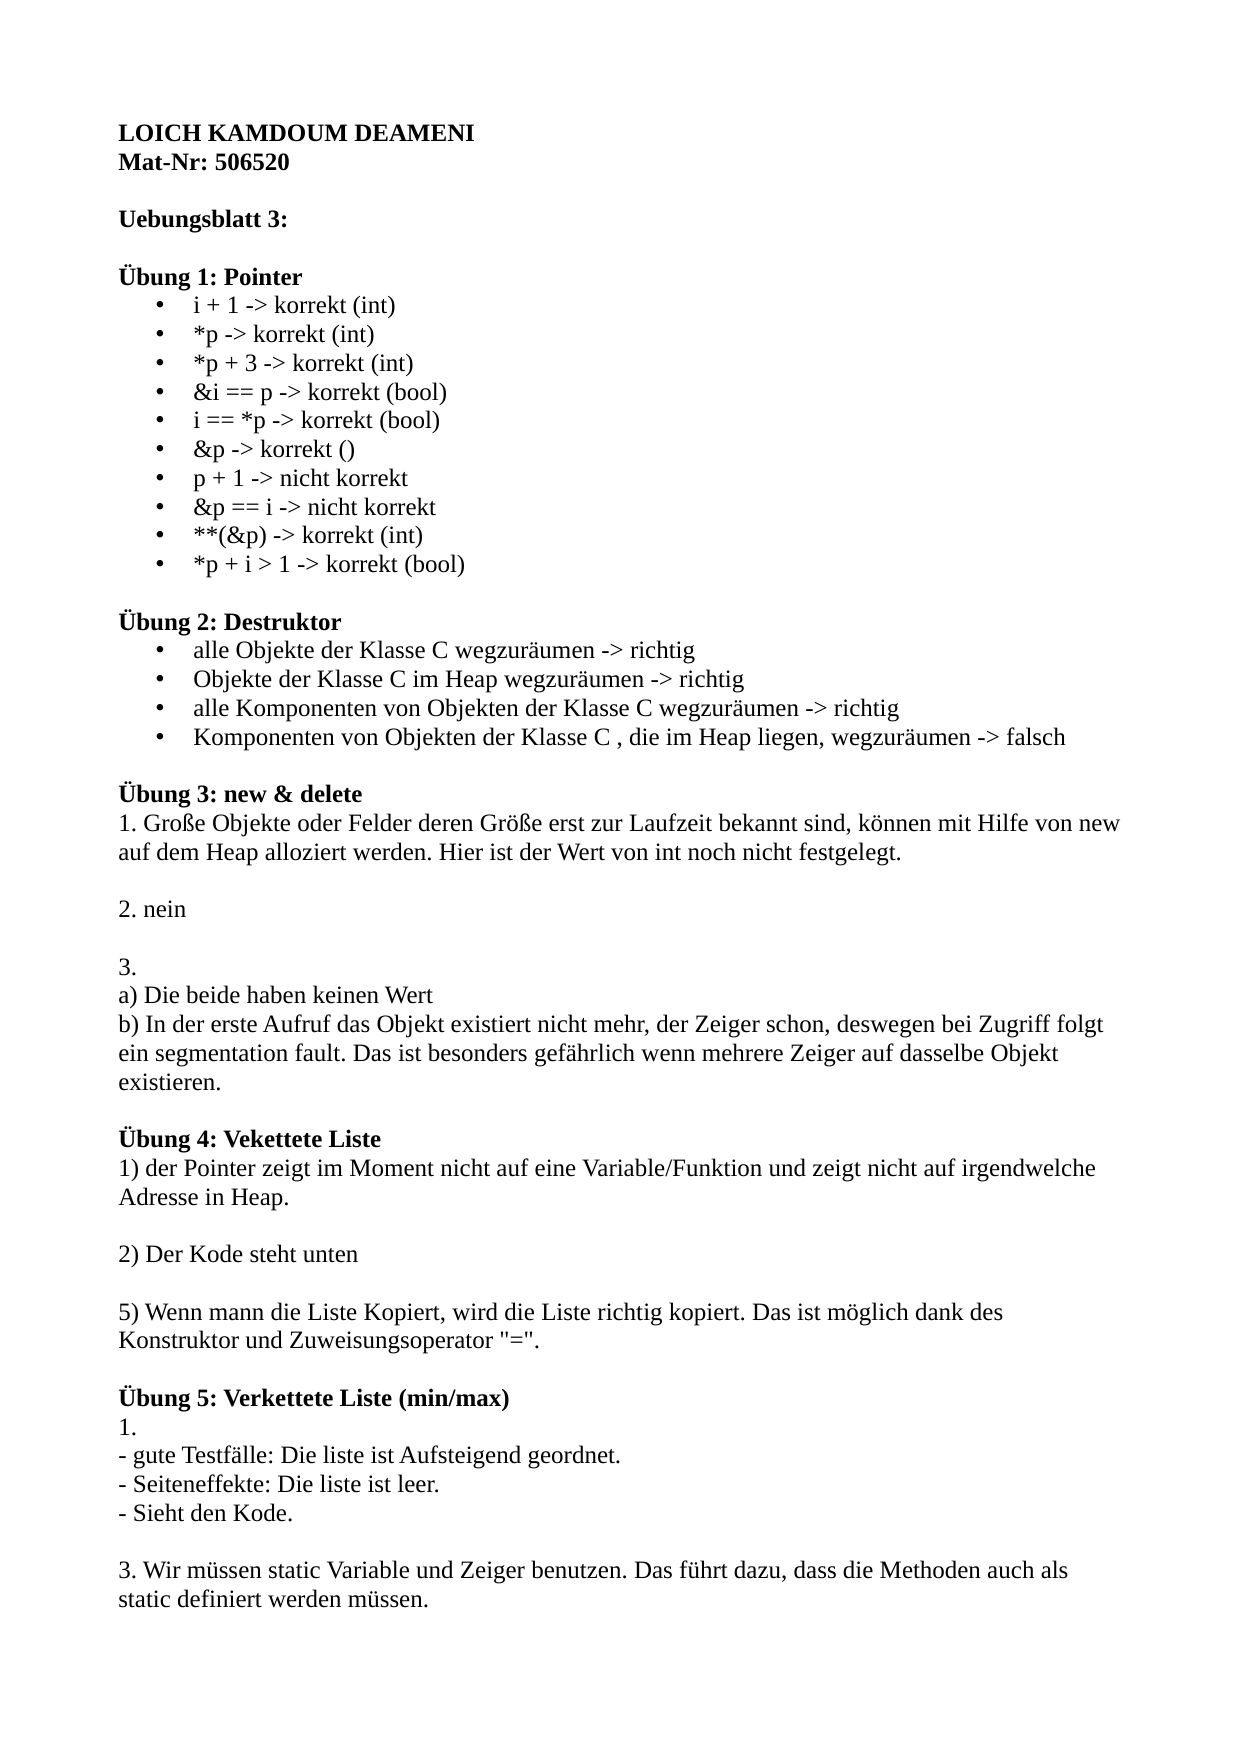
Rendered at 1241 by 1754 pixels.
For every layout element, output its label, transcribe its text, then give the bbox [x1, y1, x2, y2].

text Übung 1: Pointer [118, 262, 1122, 291]
text - gute Testfälle: Die liste ist Aufsteigend geordnet. [118, 1441, 1122, 1469]
list i + 1 -> korrekt (int) [156, 291, 1122, 319]
text 3. Wir müssen static Variable und Zeiger benutzen. Das führt dazu, dass die Methoden auch als static definiert werden müssen. [118, 1556, 1122, 1613]
text Uebungsblatt 3: [118, 204, 1122, 233]
text Übung 5: Verkettete Liste (min/max) [118, 1383, 1122, 1412]
list alle Komponenten von Objekten der Klasse C wegzuräumen -> richtig [156, 693, 1122, 722]
list alle Objekte der Klasse C wegzuräumen -> richtig [156, 636, 1122, 664]
list *p -> korrekt (int) [156, 319, 1122, 348]
text 2) Der Kode steht unten [118, 1239, 1122, 1268]
list &p -> korrekt () [156, 434, 1122, 463]
text 1) der Pointer zeigt im Moment nicht auf eine Variable/Funktion und zeigt nicht auf irgendwelche Adresse in Heap. [118, 1153, 1122, 1211]
list **(&p) -> korrekt (int) [156, 521, 1122, 549]
text - Seiteneffekte: Die liste ist leer. [118, 1469, 1122, 1498]
list p + 1 -> nicht korrekt [156, 463, 1122, 492]
list *p + i > 1 -> korrekt (bool) [156, 549, 1122, 578]
text LOICH KAMDOUM DEAMENI [118, 118, 1122, 147]
text b) In der erste Aufruf das Objekt existiert nicht mehr, der Zeiger schon, deswegen bei Zugriff folgt ein segmentation fault. Das ist besonders gefährlich wenn mehrere Zeiger auf dasselbe Objekt existieren. [118, 1009, 1122, 1096]
text 3. [118, 952, 1122, 981]
text 1. [118, 1412, 1122, 1441]
list *p + 3 -> korrekt (int) [156, 348, 1122, 377]
text 5) Wenn mann die Liste Kopiert, wird die Liste richtig kopiert. Das ist möglich dank des Konstruktor und Zuweisungsoperator "=". [118, 1297, 1122, 1354]
list Objekte der Klasse C im Heap wegzuräumen -> richtig [156, 664, 1122, 693]
text Übung 4: Vekettete Liste [118, 1124, 1122, 1153]
list &p == i -> nicht korrekt [156, 492, 1122, 521]
list i == *p -> korrekt (bool) [156, 406, 1122, 434]
list Komponenten von Objekten der Klasse C , die im Heap liegen, wegzuräumen -> falsch [156, 722, 1122, 751]
text Mat-Nr: 506520 [118, 147, 1122, 176]
text 2. nein [118, 894, 1122, 923]
text Übung 2: Destruktor [118, 607, 1122, 636]
list &i == p -> korrekt (bool) [156, 377, 1122, 406]
text 1. Große Objekte oder Felder deren Größe erst zur Laufzeit bekannt sind, können mit Hilfe von new auf dem Heap alloziert werden. Hier ist der Wert von int noch nicht festgelegt. [118, 808, 1122, 866]
text - Sieht den Kode. [118, 1498, 1122, 1527]
text a) Die beide haben keinen Wert [118, 981, 1122, 1009]
text Übung 3: new & delete [118, 779, 1122, 808]
